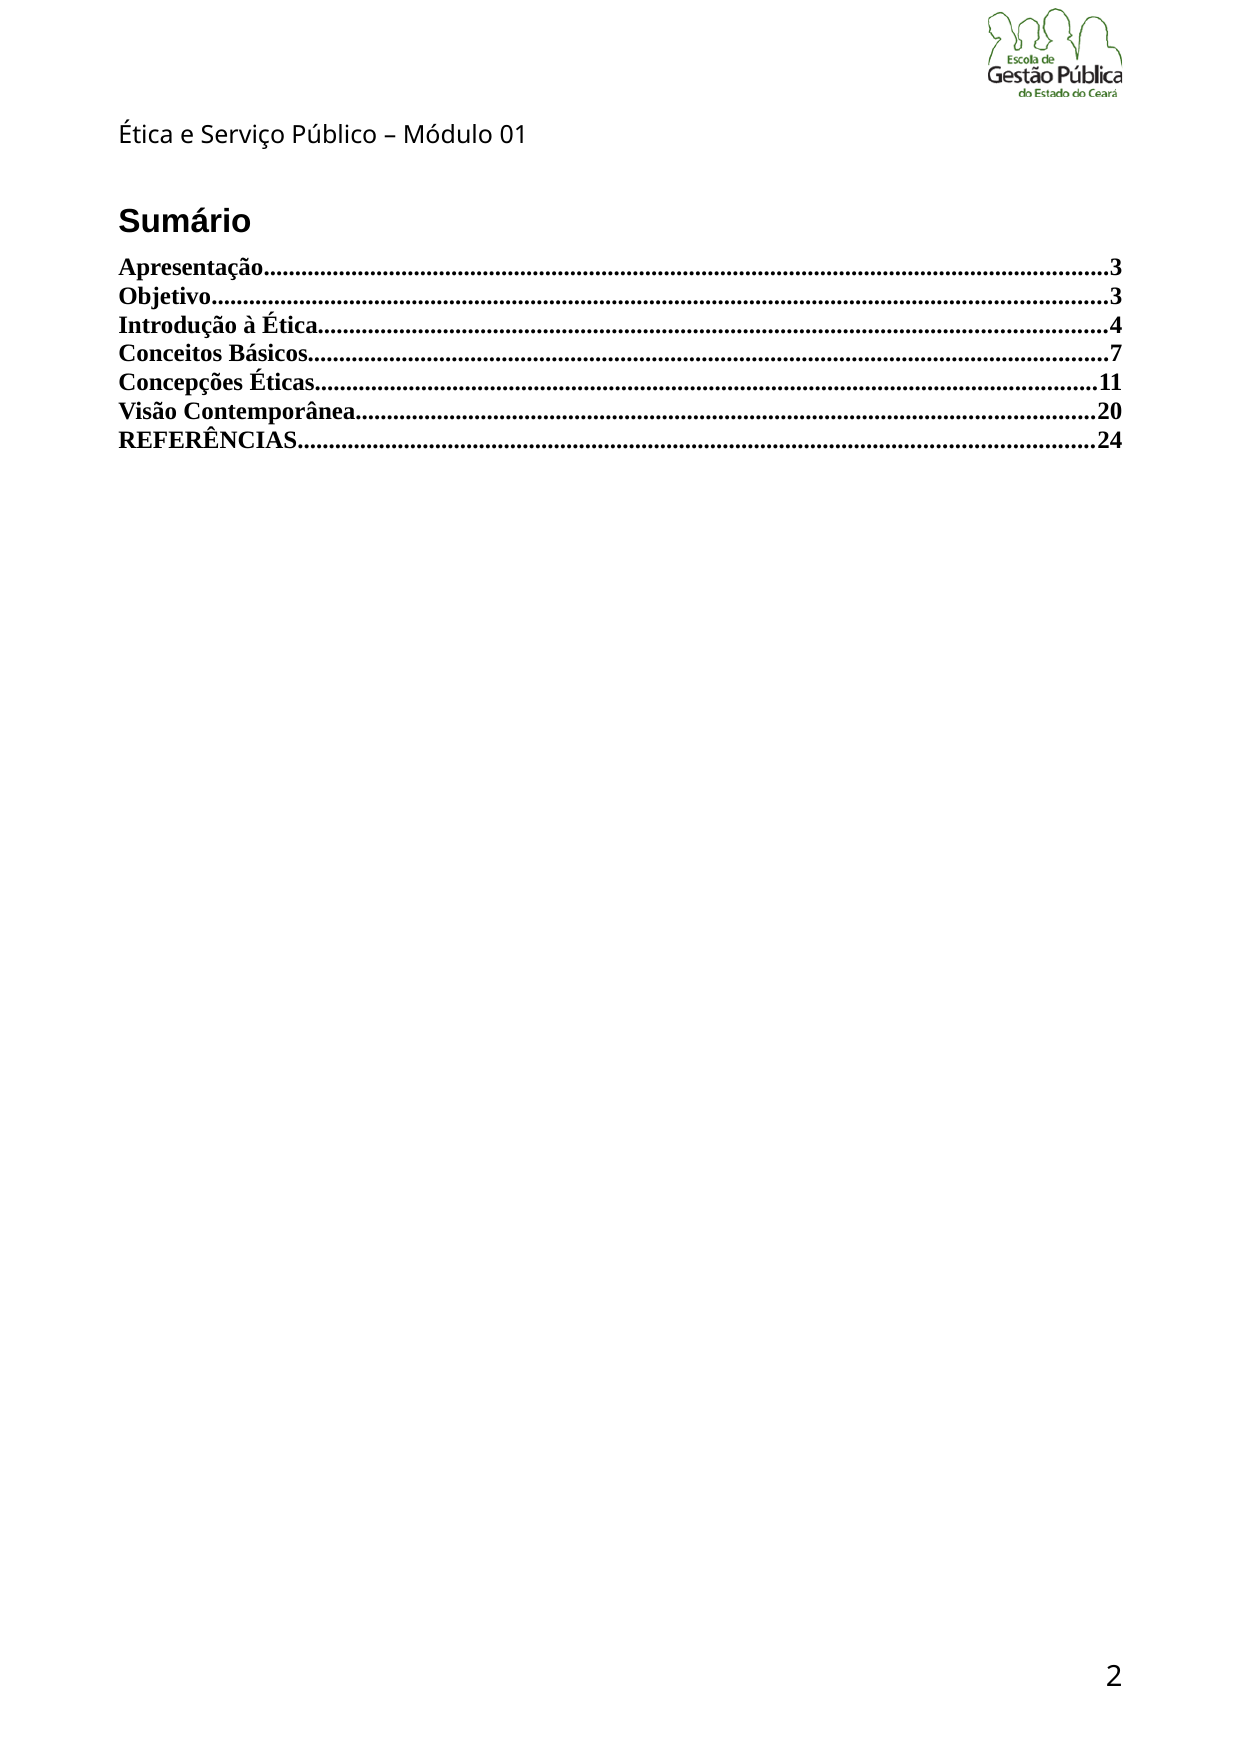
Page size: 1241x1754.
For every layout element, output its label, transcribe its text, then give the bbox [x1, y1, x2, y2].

subtitle Sumário [118, 201, 1122, 240]
text Conceitos Básicos 7 [118, 338, 1122, 367]
text Visão Contemporânea 20 [118, 396, 1122, 425]
text Objetivo 3 [118, 281, 1122, 310]
text Apresentação 3 [118, 252, 1122, 281]
picture [118, 8, 1123, 97]
text Concepções Éticas 11 [118, 367, 1122, 396]
text REFERÊNCIAS 24 [118, 425, 1122, 453]
text Introdução à Ética 4 [118, 310, 1122, 338]
